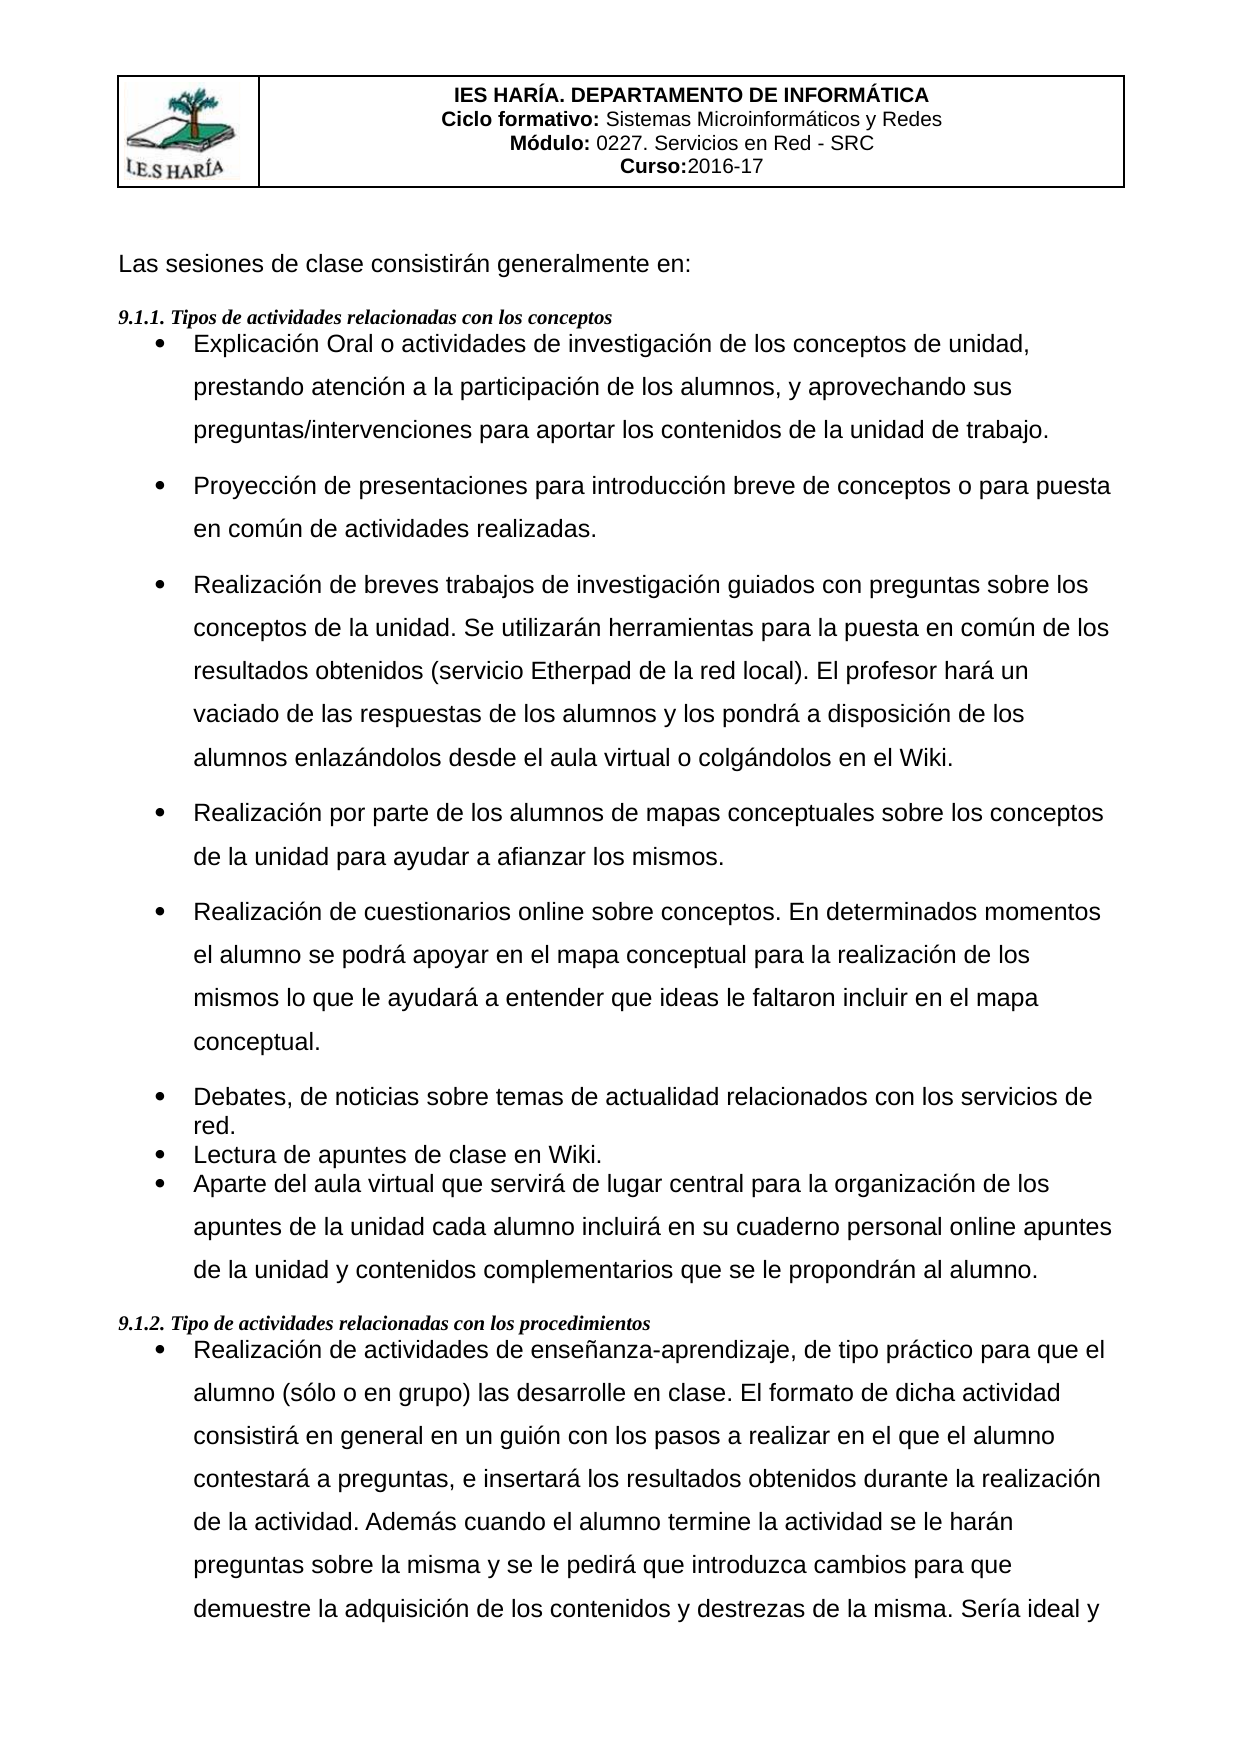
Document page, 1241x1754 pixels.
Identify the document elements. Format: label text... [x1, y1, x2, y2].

list Realización de actividades de enseñanza-aprendizaje, de tipo práctico para que el alumno (sólo o en grupo) las desarrolle en clase. El formato de dicha actividad consistirá en general en un guión con los pasos a realizar en el que el alumno contestará a preguntas, e insertará los resultados obtenidos durante la realización de la actividad. Además cuando el alumno termine la actividad se le harán preguntas sobre la misma y se le pedirá que introduzca cambios para que demuestre la adquisición de los contenidos y destrezas de la misma. Sería ideal y [156, 1335, 1122, 1622]
list Lectura de apuntes de clase en Wiki. [156, 1140, 1122, 1169]
picture [123, 82, 241, 180]
list Explicación Oral o actividades de investigación de los conceptos de unidad, prestando atención a la participación de los alumnos, y aprovechando sus preguntas/intervenciones para aportar los contenidos de la unidad de trabajo. [156, 329, 1122, 444]
list Realización de cuestionarios online sobre conceptos. En determinados momentos el alumno se podrá apoyar en el mapa conceptual para la realización de los mismos lo que le ayudará a entender que ideas le faltaron incluir en el mapa conceptual. [156, 897, 1122, 1055]
list Realización por parte de los alumnos de mapas conceptuales sobre los conceptos de la unidad para ayudar a afianzar los mismos. [156, 798, 1122, 870]
list Realización de breves trabajos de investigación guiados con preguntas sobre los conceptos de la unidad. Se utilizarán herramientas para la puesta en común de los resultados obtenidos (servicio Etherpad de la red local). El profesor hará un vaciado de las respuestas de los alumnos y los pondrá a disposición de los alumnos enlazándolos desde el aula virtual o colgándolos en el Wiki. [156, 570, 1122, 771]
list Aparte del aula virtual que servirá de lugar central para la organización de los apuntes de la unidad cada alumno incluirá en su cuaderno personal online apuntes de la unidad y contenidos complementarios que se le propondrán al alumno. [156, 1169, 1122, 1284]
subtitle 9.1.2. Tipo de actividades relacionadas con los procedimientos [118, 1311, 1122, 1335]
subtitle 9.1.1. Tipos de actividades relacionadas con los conceptos [118, 305, 1122, 329]
list Debates, de noticias sobre temas de actualidad relacionados con los servicios de red. [156, 1082, 1122, 1140]
list Proyección de presentaciones para introducción breve de conceptos o para puesta en común de actividades realizadas. [156, 471, 1122, 543]
text Las sesiones de clase consistirán generalmente en: [118, 249, 1122, 278]
